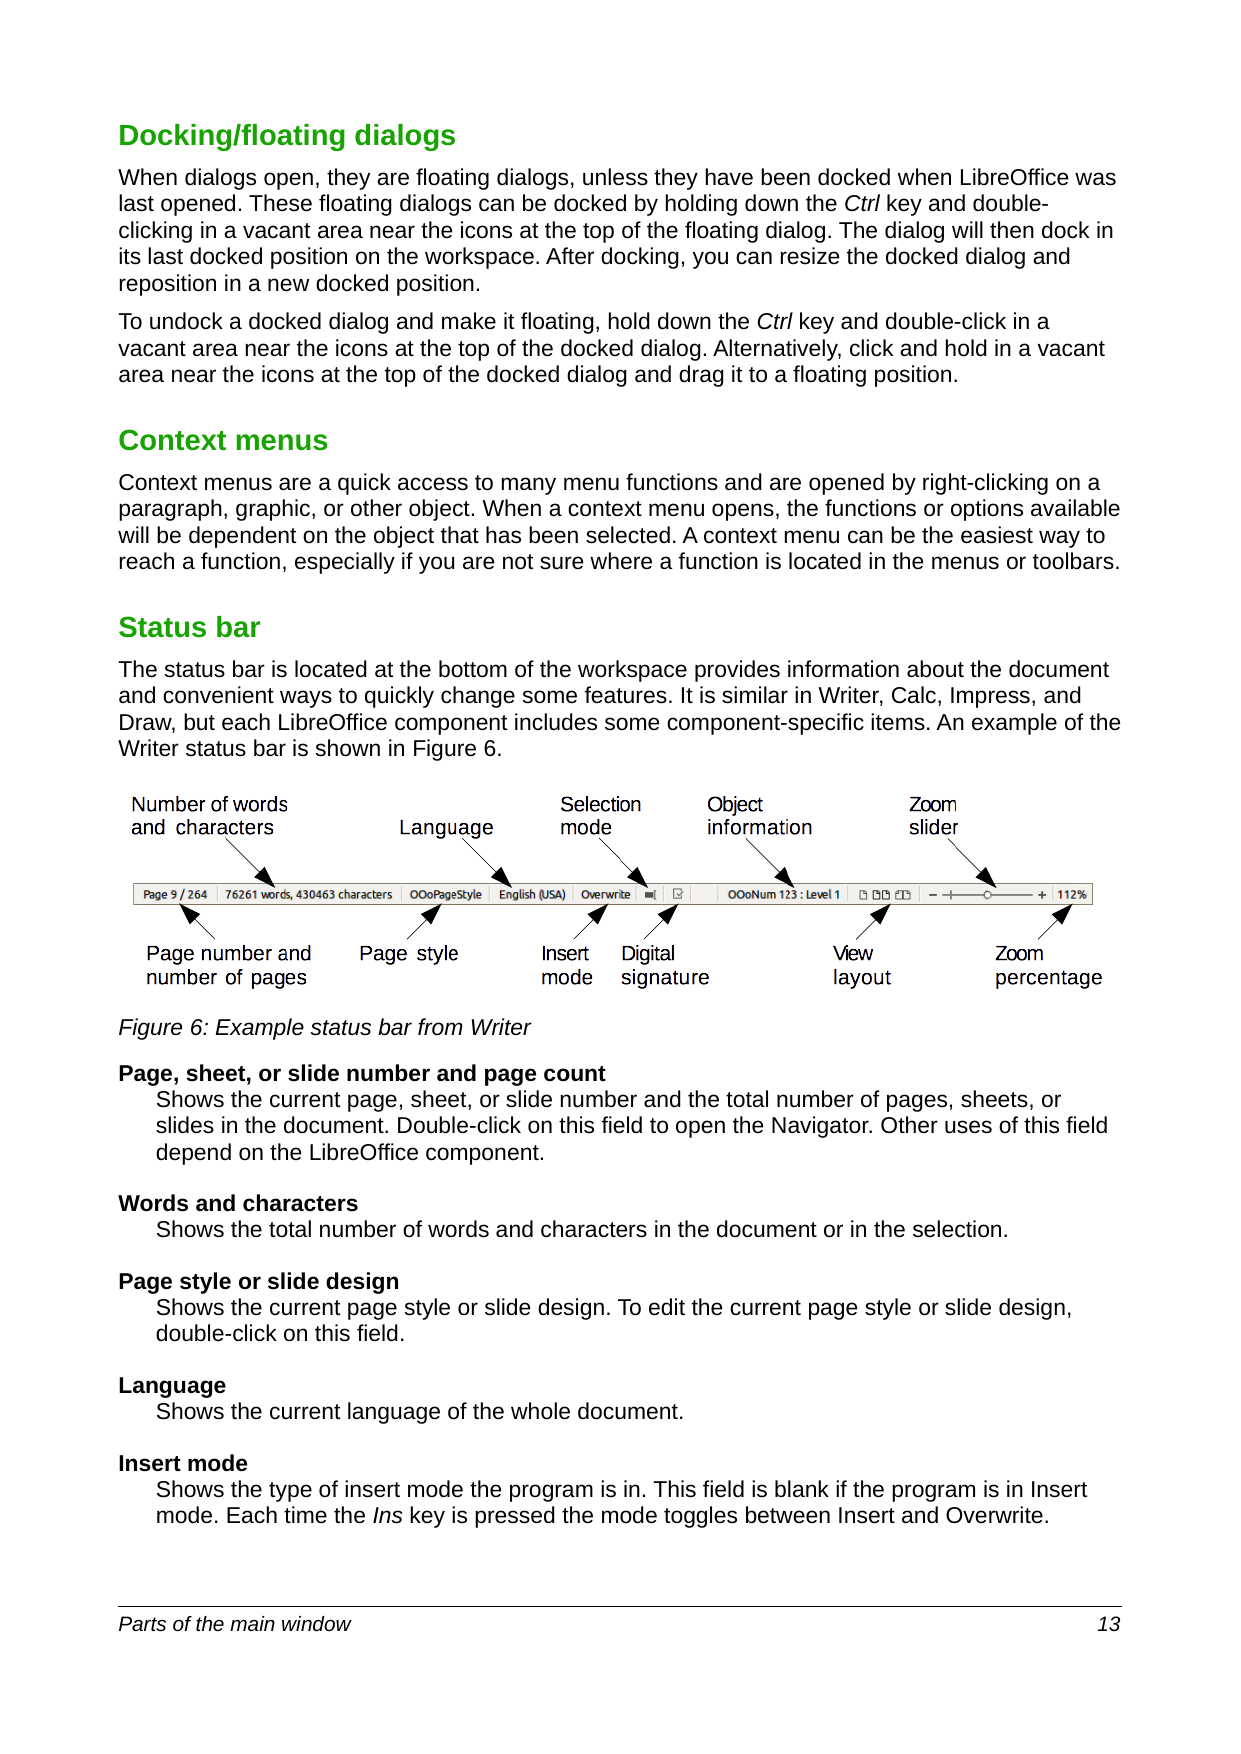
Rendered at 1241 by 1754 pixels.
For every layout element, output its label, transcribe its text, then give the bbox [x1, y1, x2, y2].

text To undock a docked dialog and make it floating, hold down the Ctrl key and double-click in a vacant area near the icons at the top of the docked dialog. Alternatively, click and hold in a vacant area near the icons at the top of the docked dialog and drag it to a floating position. [118, 308, 1122, 387]
subtitle Docking/floating dialogs [118, 118, 1122, 152]
text Page style or slide design [118, 1268, 1122, 1294]
text When dialogs open, they are floating dialogs, unless they have been docked when LibreOffice was last opened. These floating dialogs can be docked by holding down the Ctrl key and double-clicking in a vacant area near the icons at the top of the floating dialog. The dialog will then dock in its last docked position on the workspace. After docking, you can resize the docked dialog and reposition in a new docked position. [118, 164, 1122, 296]
subtitle Context menus [118, 423, 1122, 456]
text Shows the total number of words and characters in the document or in the selection. [156, 1216, 1122, 1243]
picture [118, 786, 1123, 995]
text Insert mode [118, 1449, 1122, 1476]
text Figure 6: Example status bar from Writer [118, 1014, 1122, 1041]
text Words and characters [118, 1190, 1122, 1216]
text Page, sheet, or slide number and page count [118, 1059, 1122, 1086]
text Shows the type of insert mode the program is in. This field is blank if the program is in Insert mode. Each time the Ins key is pressed the mode toggles between Insert and Overwrite. [156, 1476, 1122, 1528]
subtitle Status bar [118, 610, 1122, 643]
text Shows the current page style or slide design. To edit the current page style or slide design, double-click on this field. [156, 1294, 1122, 1347]
text Shows the current language of the whole document. [156, 1398, 1122, 1424]
text Context menus are a quick access to many menu functions and are opened by right-clicking on a paragraph, graphic, or other object. When a context menu opens, the functions or options available will be dependent on the object that has been selected. A context menu can be the easiest way to reach a function, especially if you are not sure where a function is located in the menus or toolbars. [118, 469, 1122, 574]
text Language [118, 1372, 1122, 1398]
text The status bar is located at the bottom of the workspace provides information about the document and convenient ways to quickly change some features. It is similar in Writer, Calc, Impress, and Draw, but each LibreOffice component includes some component-specific items. An example of the Writer status bar is shown in Figure 6. [118, 656, 1122, 761]
text Shows the current page, sheet, or slide number and the total number of pages, sheets, or slides in the document. Double-click on this field to open the Navigator. Other uses of this field depend on the LibreOffice component. [156, 1086, 1122, 1165]
